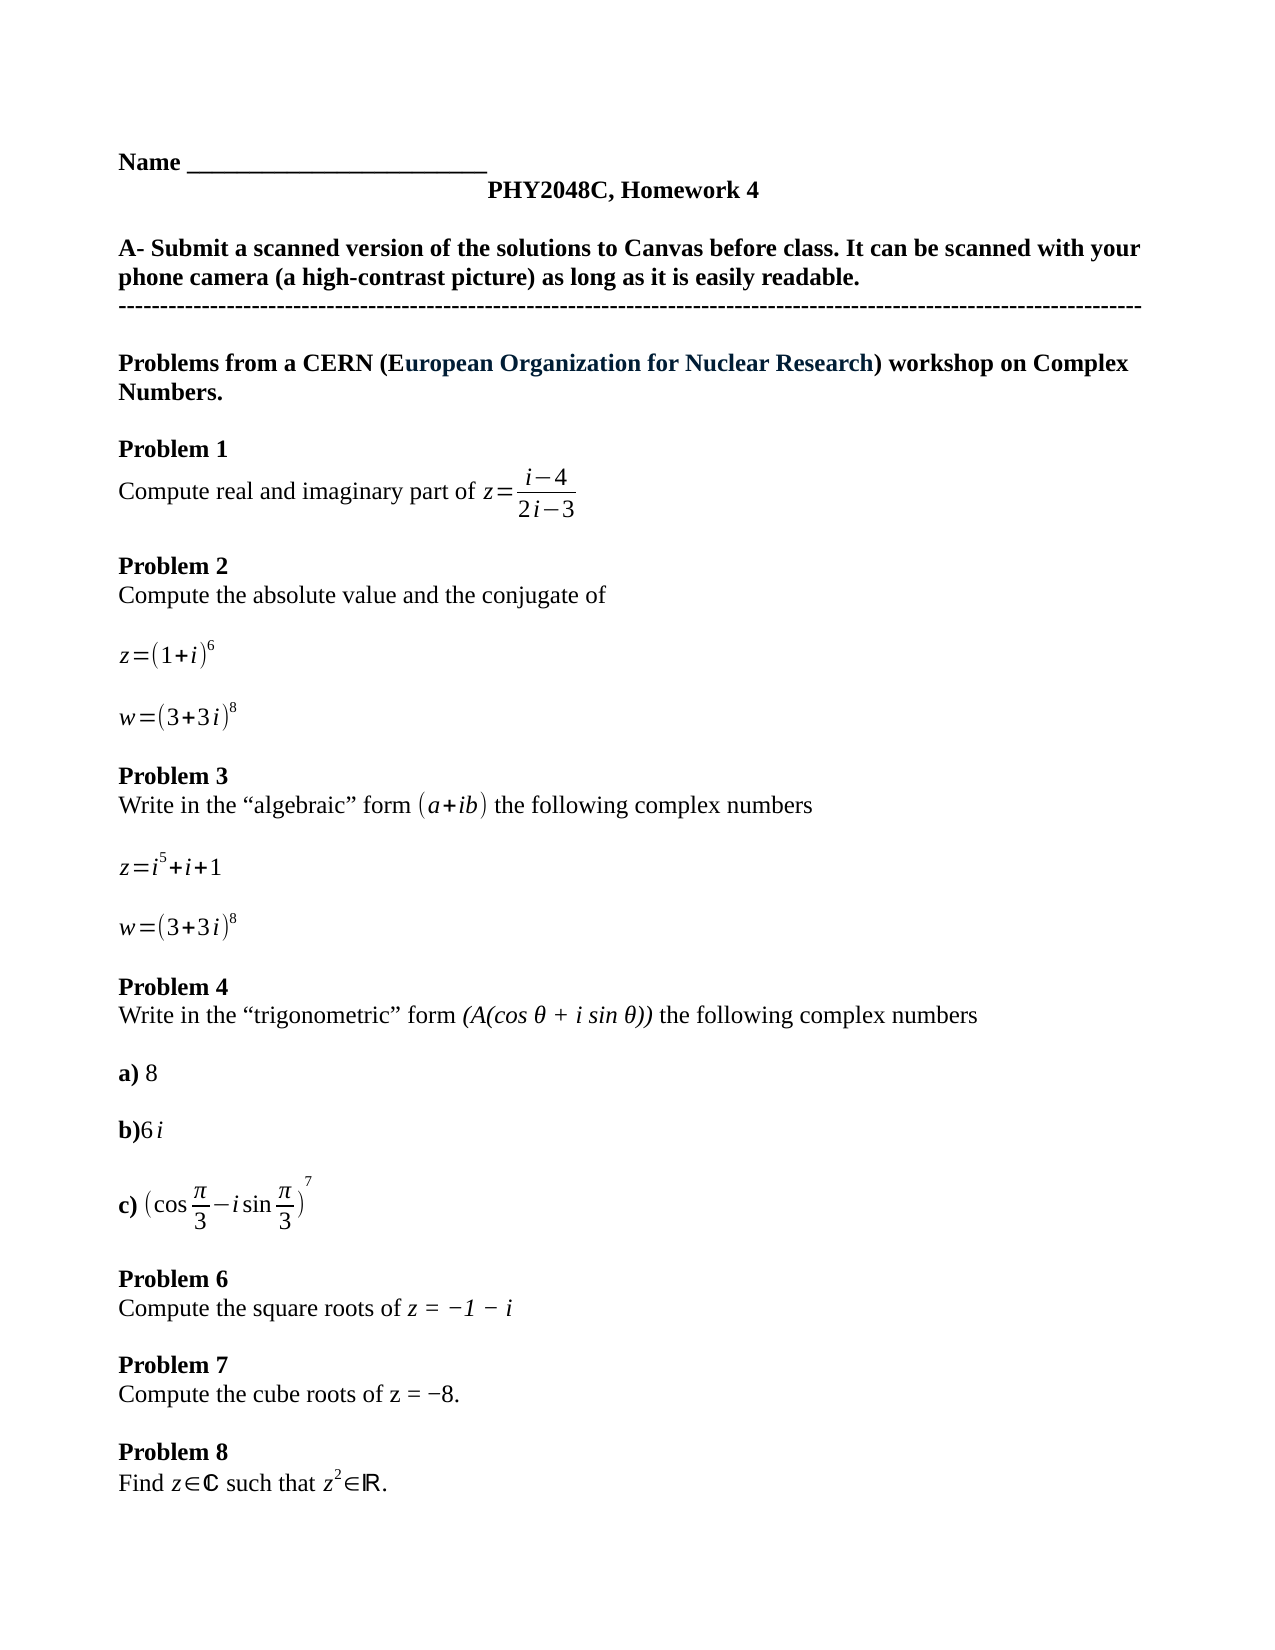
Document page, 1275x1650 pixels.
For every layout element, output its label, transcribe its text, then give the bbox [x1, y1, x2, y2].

text Find such that . [118, 1466, 1157, 1497]
text Problem 2 [118, 551, 1157, 580]
text c) [118, 1173, 1157, 1236]
text Compute the square roots of z = −1 − i [118, 1293, 1157, 1322]
text Problems from a CERN (European Organization for Nuclear Research) workshop on Complex Numbers. [118, 348, 1157, 406]
text Problem 8 [118, 1437, 1157, 1466]
text Write in the “trigonometric” form (A(cos θ + i sin θ)) the following complex numbers [118, 1000, 1157, 1029]
text Name ________________________ [118, 147, 1157, 176]
text Problem 3 [118, 761, 1157, 790]
text Problem 6 [118, 1264, 1157, 1293]
text b) [118, 1115, 1157, 1144]
text a) 8 [118, 1058, 1157, 1087]
text Problem 1 [118, 434, 1157, 463]
text Write in the “algebraic” form the following complex numbers [118, 790, 1157, 821]
text Problem 4 [118, 972, 1157, 1000]
text Compute the cube roots of z = −8. [118, 1379, 1157, 1408]
text PHY2048C, Homework 4 [118, 176, 1157, 204]
text --------------------------------------------------------------------------------------------------------------------------- [118, 291, 1157, 319]
text Problem 7 [118, 1351, 1157, 1379]
text Compute real and imaginary part of [118, 463, 1157, 522]
text A- Submit a scanned version of the solutions to Canvas before class. It can be scanned with your phone camera (a high-contrast picture) as long as it is easily readable. [118, 233, 1157, 291]
text Compute the absolute value and the conjugate of [118, 580, 1157, 609]
